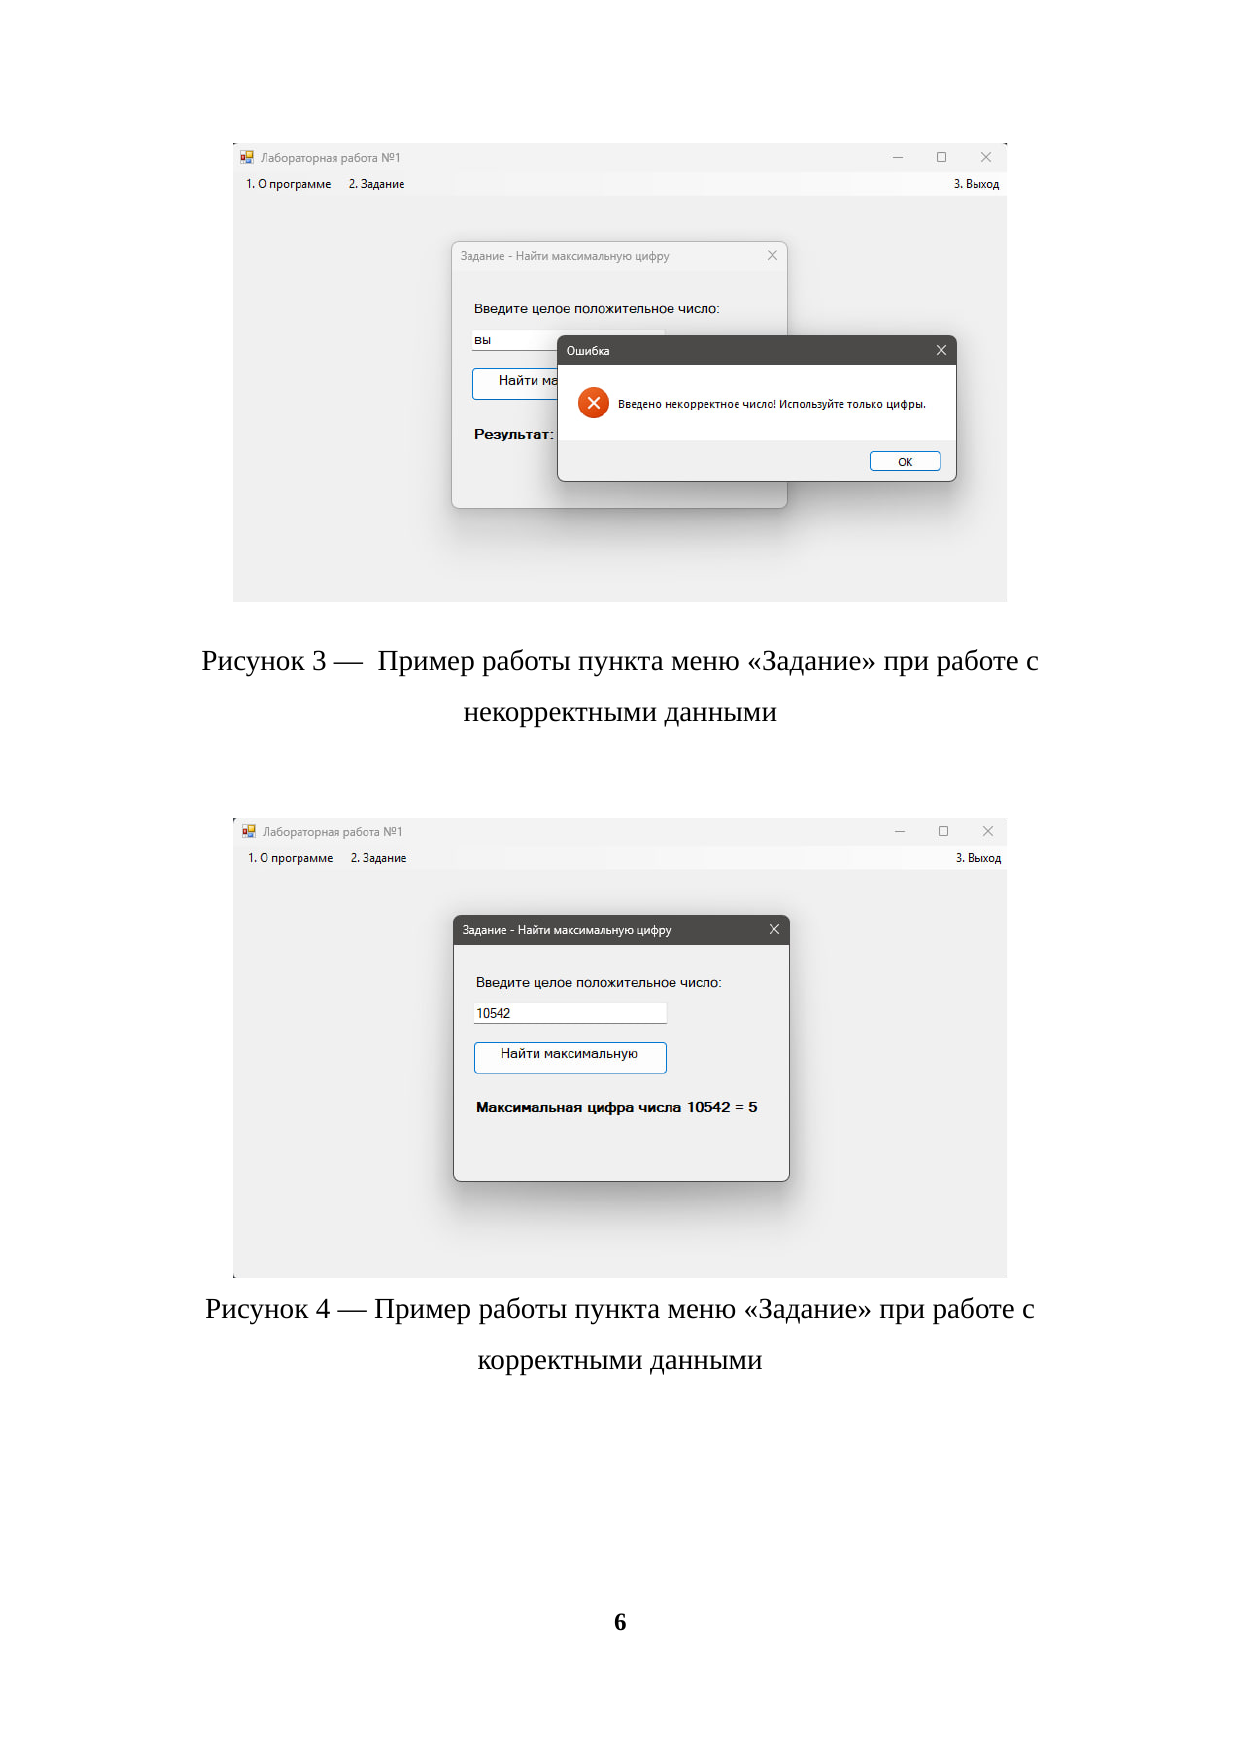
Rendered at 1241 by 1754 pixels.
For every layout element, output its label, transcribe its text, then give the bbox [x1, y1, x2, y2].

text Рисунок 4 — Пример работы пункта меню «Задание» при работе с [118, 1292, 1122, 1325]
text Рисунок 3 — Пример работы пункта меню «Задание» при работе с некорректными данными [118, 643, 1122, 1277]
picture [233, 818, 1008, 1278]
text корректными данными [118, 1342, 1122, 1375]
picture [233, 143, 1008, 602]
